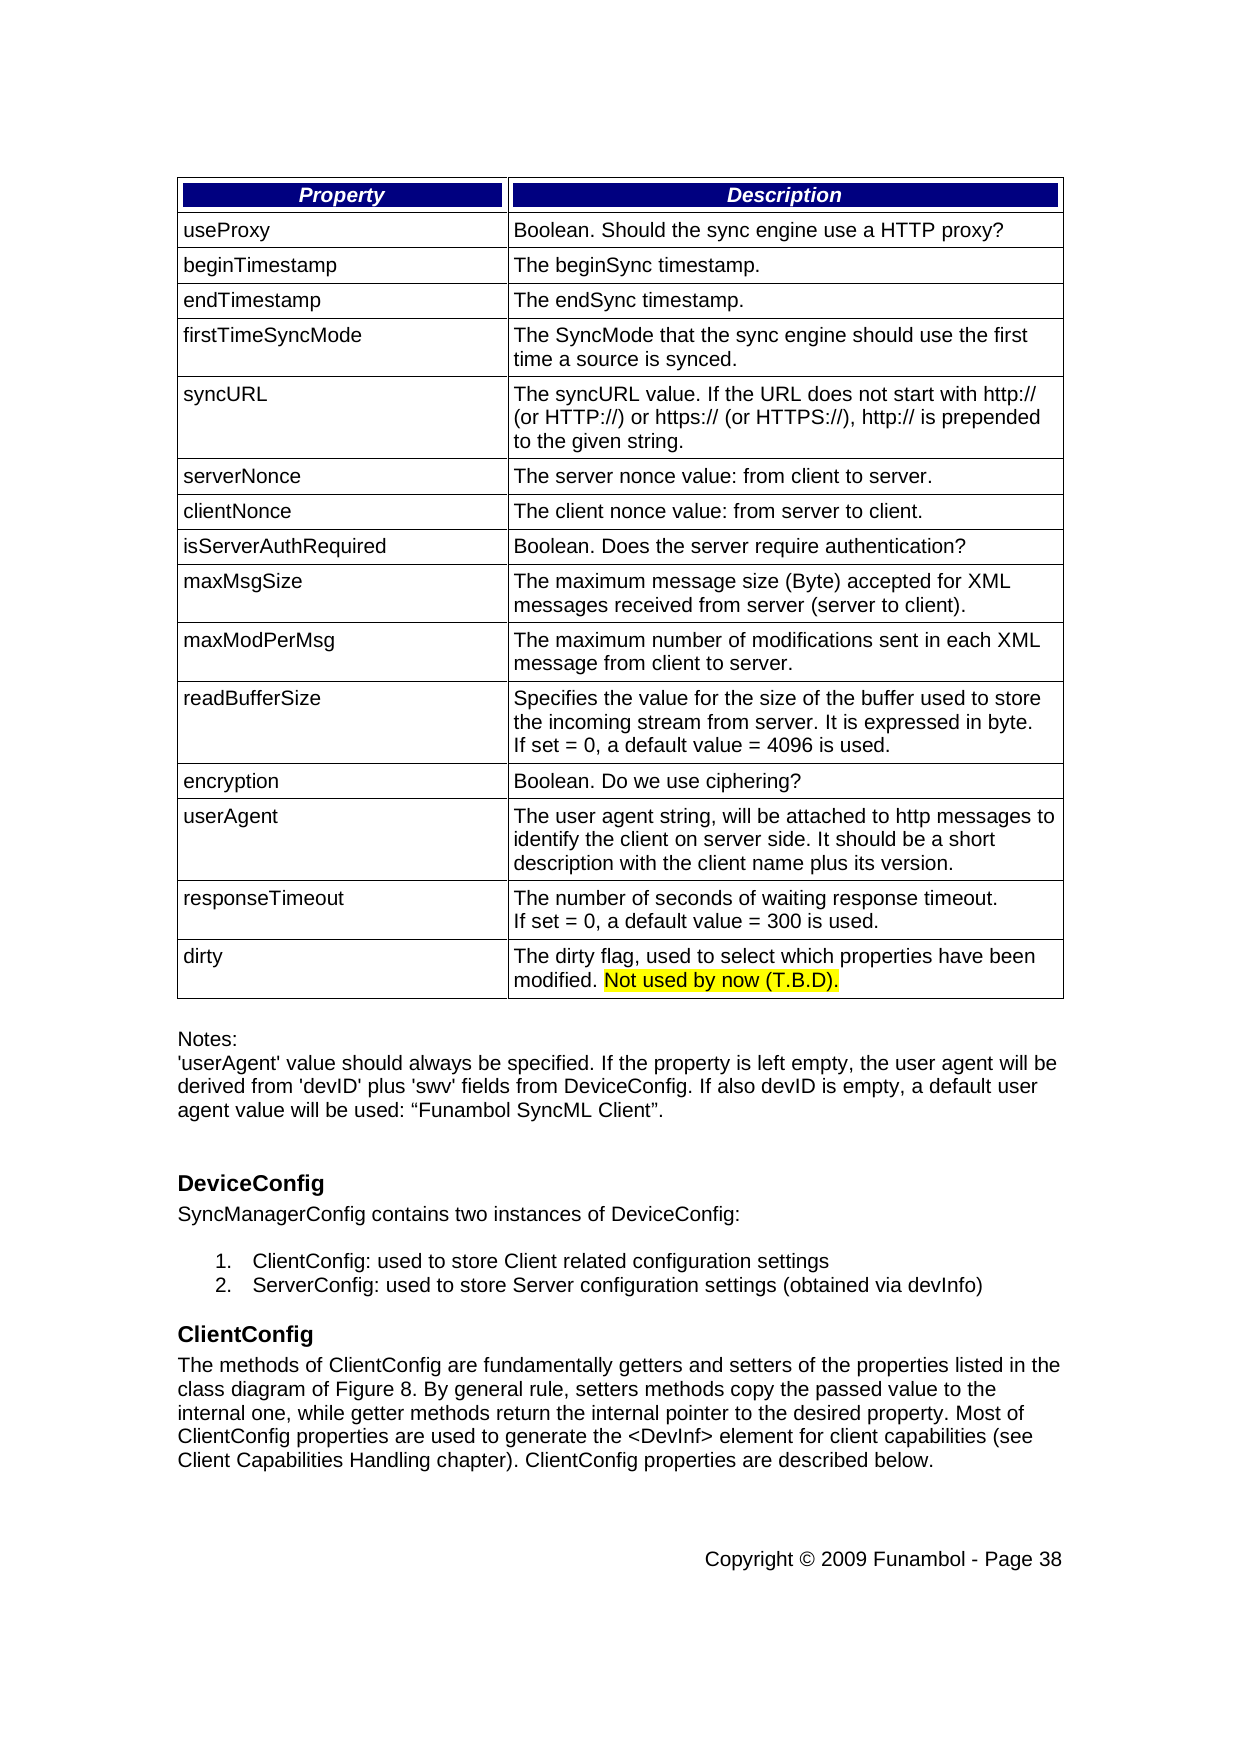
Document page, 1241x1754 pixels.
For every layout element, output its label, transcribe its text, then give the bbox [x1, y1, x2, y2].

table_cell syncURL [178, 377, 507, 458]
table_cell readBufferSize [178, 682, 507, 763]
table_cell dirty [178, 940, 507, 998]
table_cell responseTimeout [178, 881, 507, 939]
table_cell firstTimeSyncMode [178, 319, 507, 376]
text The methods of ClientConfig are fundamentally getters and setters of the properties listed in the class diagram of Figure 8. By general rule, setters methods copy the passed value to the internal one, while getter methods return the internal pointer to the desired property. Most of ClientConfig properties are used to generate the <DevInf> element for client capabilities (see Client Capabilities Handling chapter). ClientConfig properties are described below. [177, 1354, 1063, 1472]
table_cell The user agent string, will be attached to http messages to identify the client on server side. It should be a short description with the client name plus its version. [509, 799, 1063, 880]
table_cell clientNonce [178, 495, 507, 529]
table_cell Boolean. Do we use ciphering? [509, 764, 1063, 798]
table_cell beginTimestamp [178, 248, 507, 283]
text 'userAgent' value should always be specified. If the property is left empty, the user agent will be derived from 'devID' plus 'swv' fields from DeviceConfig. If also devID is empty, a default user agent value will be used: “Funambol SyncML Client”. [177, 1051, 1063, 1122]
list ClientConfig: used to store Client related configuration settings [215, 1249, 1063, 1273]
table_cell The beginSync timestamp. [509, 248, 1063, 283]
table_cell The client nonce value: from server to client. [509, 495, 1063, 529]
table_cell The dirty flag, used to select which properties have been modified. Not used by now (T.B.D). [509, 940, 1063, 998]
table_cell The server nonce value: from client to server. [509, 459, 1063, 494]
text SyncManagerConfig contains two instances of DeviceConfig: [177, 1202, 1063, 1226]
table_cell The maximum message size (Byte) accepted for XML messages received from server (server to client). [509, 565, 1063, 622]
table_cell Boolean. Does the server require authentication? [509, 530, 1063, 564]
table_cell The syncURL value. If the URL does not start with http:// (or HTTP://) or https:// (or HTTPS://), http:// is prepended to the given string. [509, 377, 1063, 458]
table_cell The maximum number of modifications sent in each XML message from client to server. [509, 623, 1063, 681]
list ServerConfig: used to store Server configuration settings (obtained via devInfo) [215, 1273, 1063, 1297]
table_cell The number of seconds of waiting response timeout. If set = 0, a default value = 300 is used. [509, 881, 1063, 939]
table_header Property [178, 178, 507, 212]
table_cell userAgent [178, 799, 507, 880]
table_cell serverNonce [178, 459, 507, 494]
table_cell The SyncMode that the sync engine should use the first time a source is synced. [509, 319, 1063, 376]
table_cell encryption [178, 764, 507, 798]
table_cell isServerAuthRequired [178, 530, 507, 564]
table_cell Boolean. Should the sync engine use a HTTP proxy? [509, 213, 1063, 247]
table_header Description [509, 178, 1063, 212]
table_cell The endSync timestamp. [509, 284, 1063, 318]
table_cell Specifies the value for the size of the buffer used to store the incoming stream from server. It is expressed in byte. If set = 0, a default value = 4096 is used. [509, 682, 1063, 763]
table_cell maxMsgSize [178, 565, 507, 622]
text Notes: [177, 1027, 1063, 1051]
table_cell endTimestamp [178, 284, 507, 318]
table_cell maxModPerMsg [178, 623, 507, 681]
subtitle DeviceConfig [177, 1170, 1063, 1196]
table_cell useProxy [178, 213, 507, 247]
subtitle ClientConfig [177, 1322, 1063, 1348]
